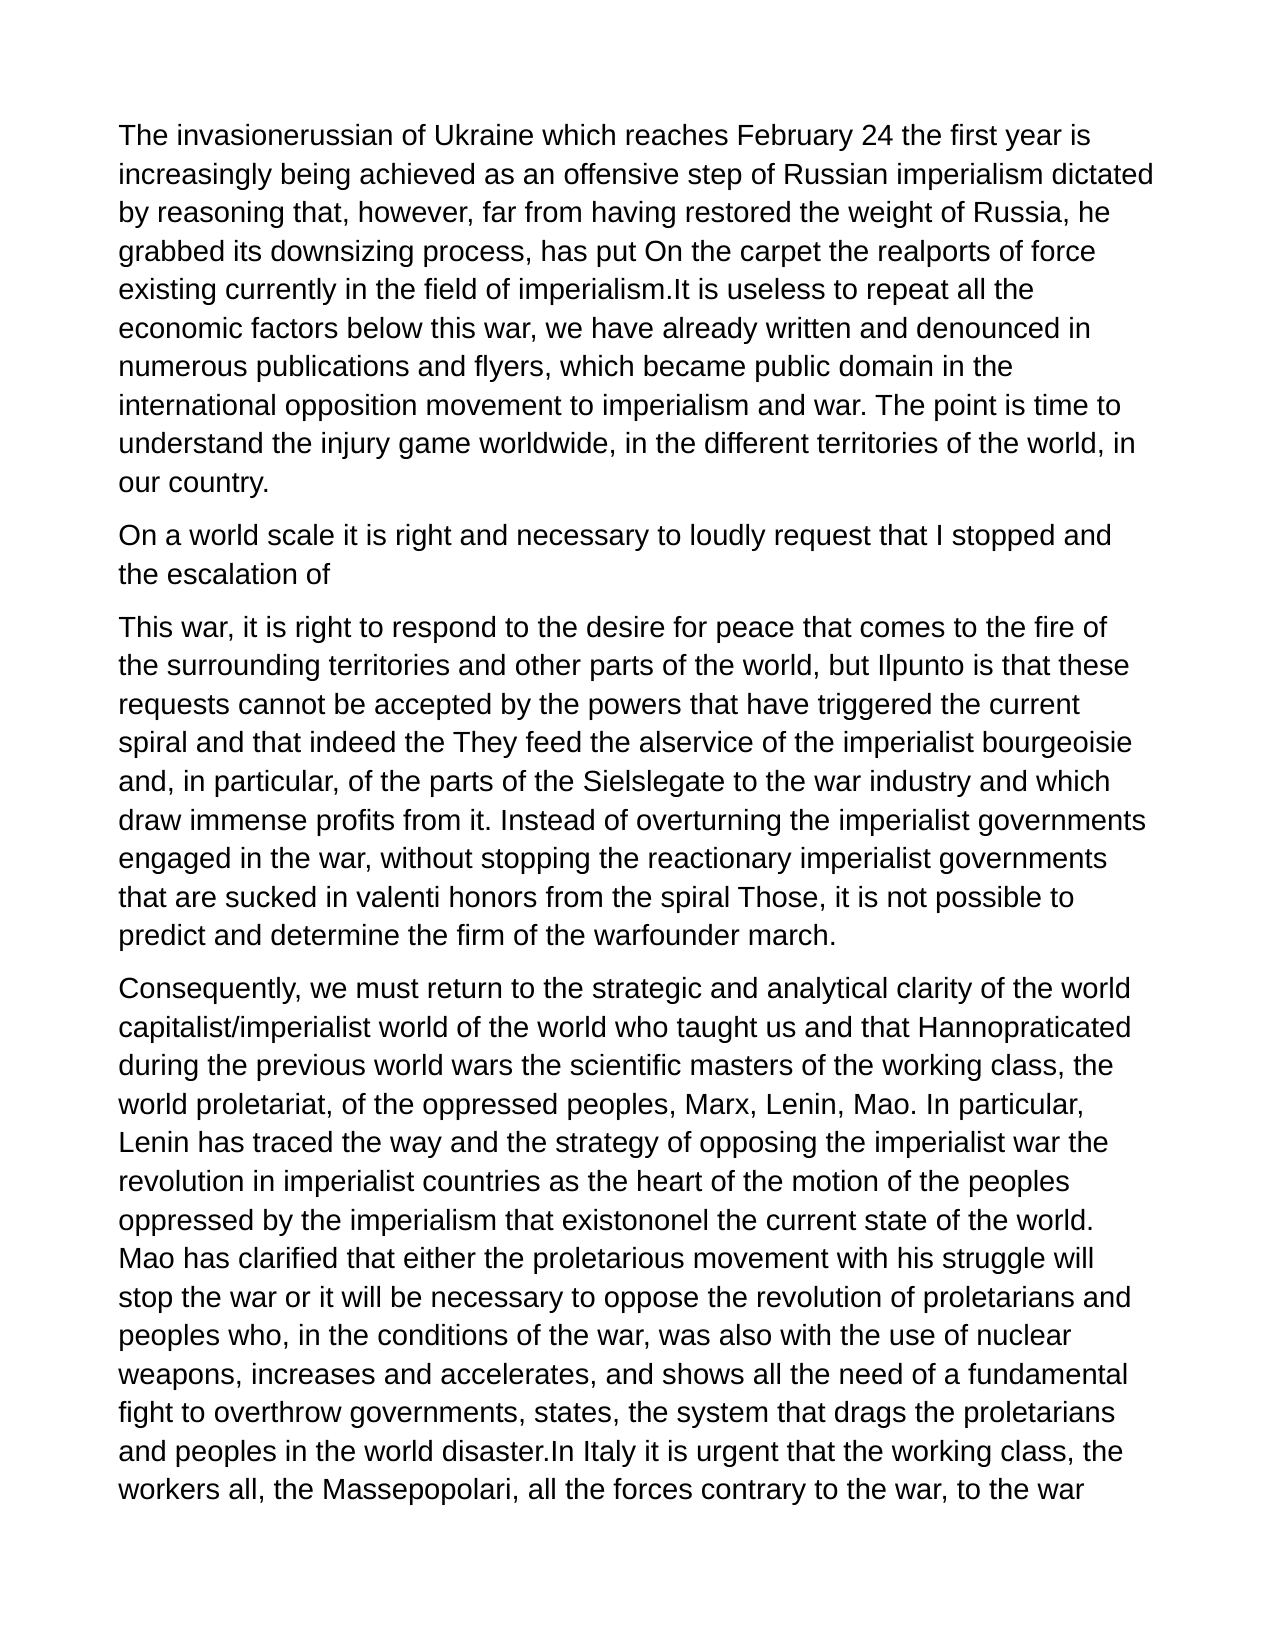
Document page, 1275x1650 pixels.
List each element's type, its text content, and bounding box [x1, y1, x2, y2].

text On a world scale it is right and necessary to loudly request that I stopped and the escalation of [118, 518, 1157, 590]
text This war, it is right to respond to the desire for peace that comes to the fire of the surrounding territories and other parts of the world, but Ilpunto is that these requests cannot be accepted by the powers that have triggered the current spiral and that indeed the They feed the alservice of the imperialist bourgeoisie and, in particular, of the parts of the Sielslegate to the war industry and which draw immense profits from it. Instead of overturning the imperialist governments engaged in the war, without stopping the reactionary imperialist governments that are sucked in valenti honors from the spiral Those, it is not possible to predict and determine the firm of the warfounder march. [118, 610, 1157, 952]
text The invasionerussian of Ukraine which reaches February 24 the first year is increasingly being achieved as an offensive step of Russian imperialism dictated by reasoning that, however, far from having restored the weight of Russia, he grabbed its downsizing process, has put On the carpet the realports of force existing currently in the field of imperialism.It is useless to repeat all the economic factors below this war, we have already written and denounced in numerous publications and flyers, which became public domain in the international opposition movement to imperialism and war. The point is time to understand the injury game worldwide, in the different territories of the world, in our country. [118, 118, 1157, 498]
text Consequently, we must return to the strategic and analytical clarity of the world capitalist/imperialist world of the world who taught us and that Hannopraticated during the previous world wars the scientific masters of the working class, the world proletariat, of the oppressed peoples, Marx, Lenin, Mao. In particular, Lenin has traced the way and the strategy of opposing the imperialist war the revolution in imperialist countries as the heart of the motion of the peoples oppressed by the imperialism that existononel the current state of the world. Mao has clarified that either the proletarious movement with his struggle will stop the war or it will be necessary to oppose the revolution of proletarians and peoples who, in the conditions of the war, was also with the use of nuclear weapons, increases and accelerates, and shows all the need of a fundamental fight to overthrow governments, states, the system that drags the proletarians and peoples in the world disaster.In Italy it is urgent that the working class, the workers all, the Massepopolari, all the forces contrary to the war, to the war [118, 971, 1157, 1506]
